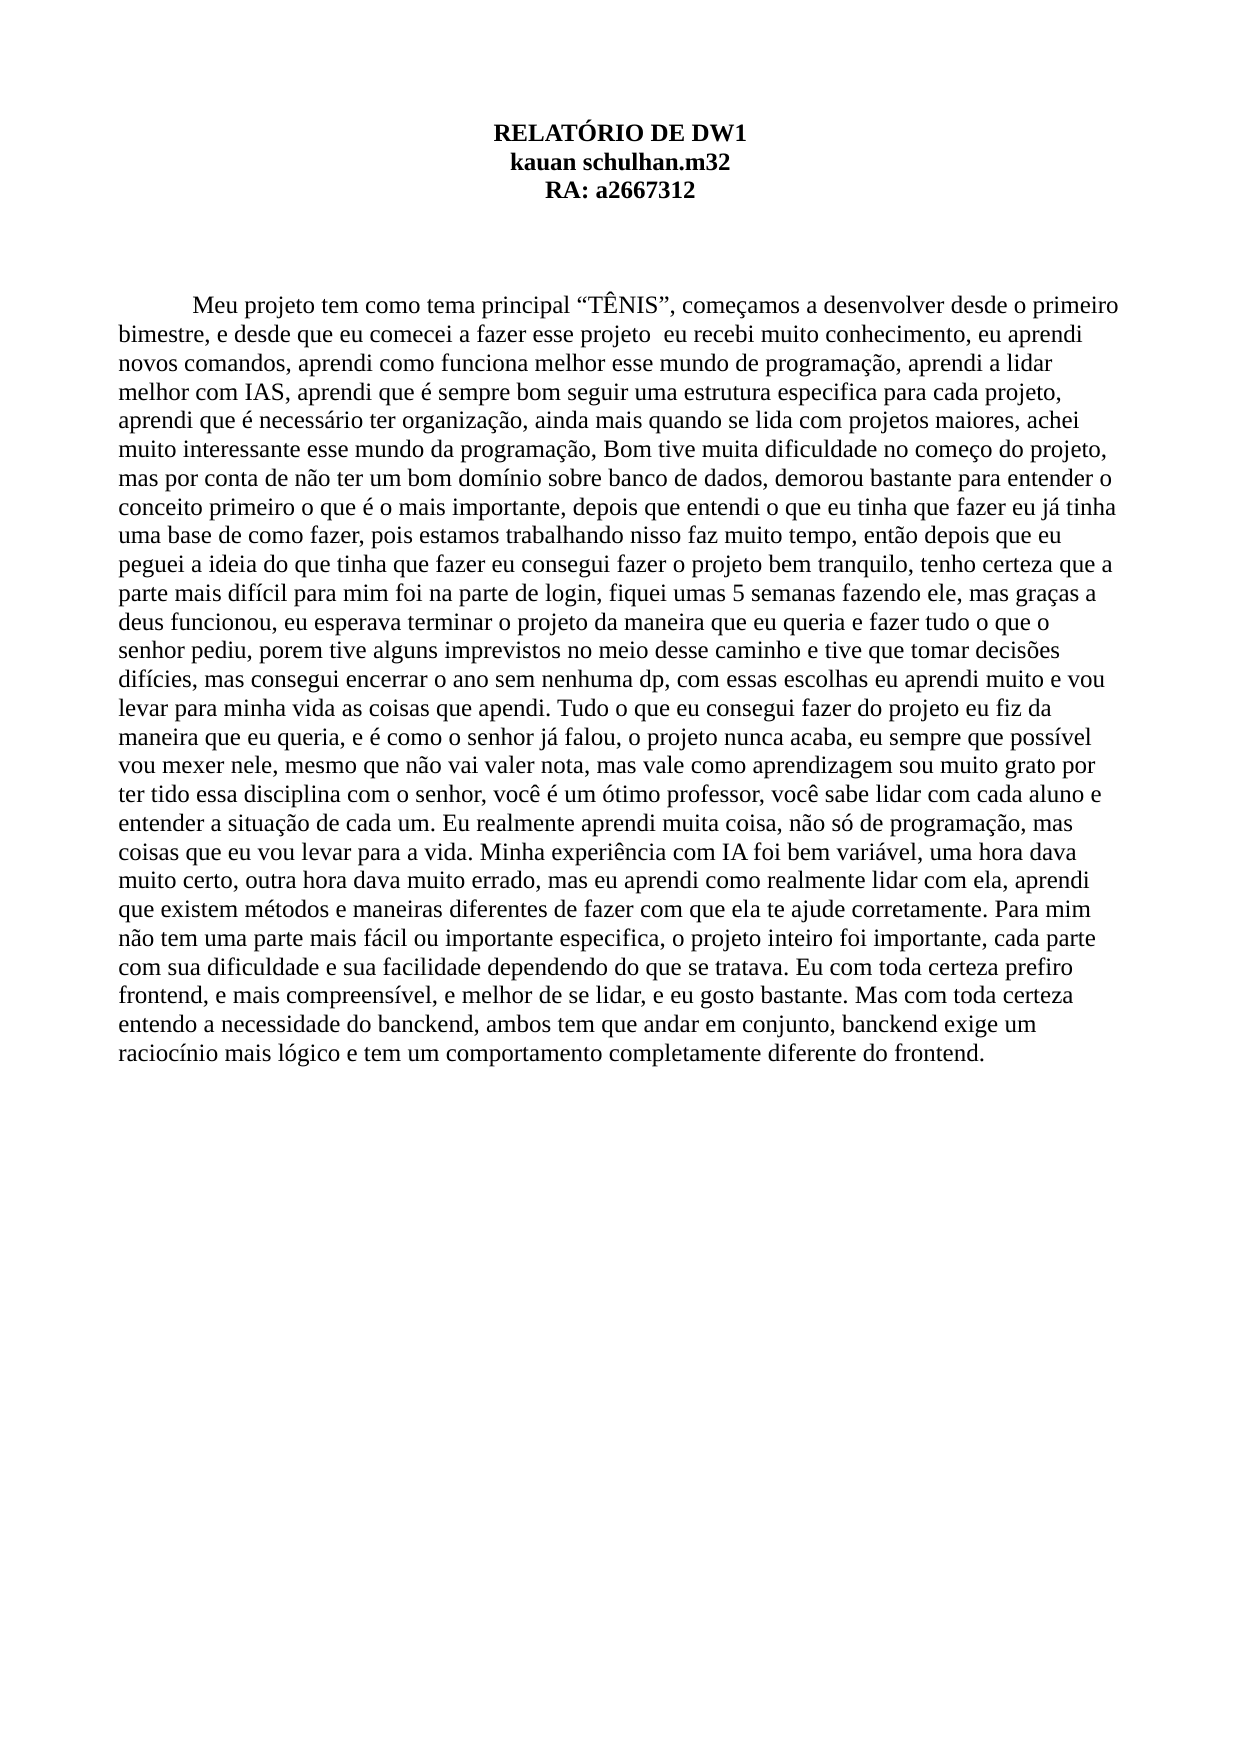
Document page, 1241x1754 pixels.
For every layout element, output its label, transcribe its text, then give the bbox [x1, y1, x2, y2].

text Meu projeto tem como tema principal “TÊNIS”, começamos a desenvolver desde o primeiro bimestre, e desde que eu comecei a fazer esse projeto eu recebi muito conhecimento, eu aprendi novos comandos, aprendi como funciona melhor esse mundo de programação, aprendi a lidar melhor com IAS, aprendi que é sempre bom seguir uma estrutura especifica para cada projeto, aprendi que é necessário ter organização, ainda mais quando se lida com projetos maiores, achei muito interessante esse mundo da programação, Bom tive muita dificuldade no começo do projeto, mas por conta de não ter um bom domínio sobre banco de dados, demorou bastante para entender o conceito primeiro o que é o mais importante, depois que entendi o que eu tinha que fazer eu já tinha uma base de como fazer, pois estamos trabalhando nisso faz muito tempo, então depois que eu peguei a ideia do que tinha que fazer eu consegui fazer o projeto bem tranquilo, tenho certeza que a parte mais difícil para mim foi na parte de login, fiquei umas 5 semanas fazendo ele, mas graças a deus funcionou, eu esperava terminar o projeto da maneira que eu queria e fazer tudo o que o senhor pediu, porem tive alguns imprevistos no meio desse caminho e tive que tomar decisões difícies, mas consegui encerrar o ano sem nenhuma dp, com essas escolhas eu aprendi muito e vou levar para minha vida as coisas que apendi. Tudo o que eu consegui fazer do projeto eu fiz da maneira que eu queria, e é como o senhor já falou, o projeto nunca acaba, eu sempre que possível vou mexer nele, mesmo que não vai valer nota, mas vale como aprendizagem sou muito grato por ter tido essa disciplina com o senhor, você é um ótimo professor, você sabe lidar com cada aluno e entender a situação de cada um. Eu realmente aprendi muita coisa, não só de programação, mas coisas que eu vou levar para a vida. Minha experiência com IA foi bem variável, uma hora dava muito certo, outra hora dava muito errado, mas eu aprendi como realmente lidar com ela, aprendi que existem métodos e maneiras diferentes de fazer com que ela te ajude corretamente. Para mim não tem uma parte mais fácil ou importante especifica, o projeto inteiro foi importante, cada parte com sua dificuldade e sua facilidade dependendo do que se tratava. Eu com toda certeza prefiro frontend, e mais compreensível, e melhor de se lidar, e eu gosto bastante. Mas com toda certeza entendo a necessidade do banckend, ambos tem que andar em conjunto, banckend exige um raciocínio mais lógico e tem um comportamento completamente diferente do frontend. [118, 291, 1122, 1067]
text RA: a2667312 [118, 176, 1122, 204]
text RELATÓRIO DE DW1 [118, 118, 1122, 147]
text kauan schulhan.m32 [118, 147, 1122, 176]
